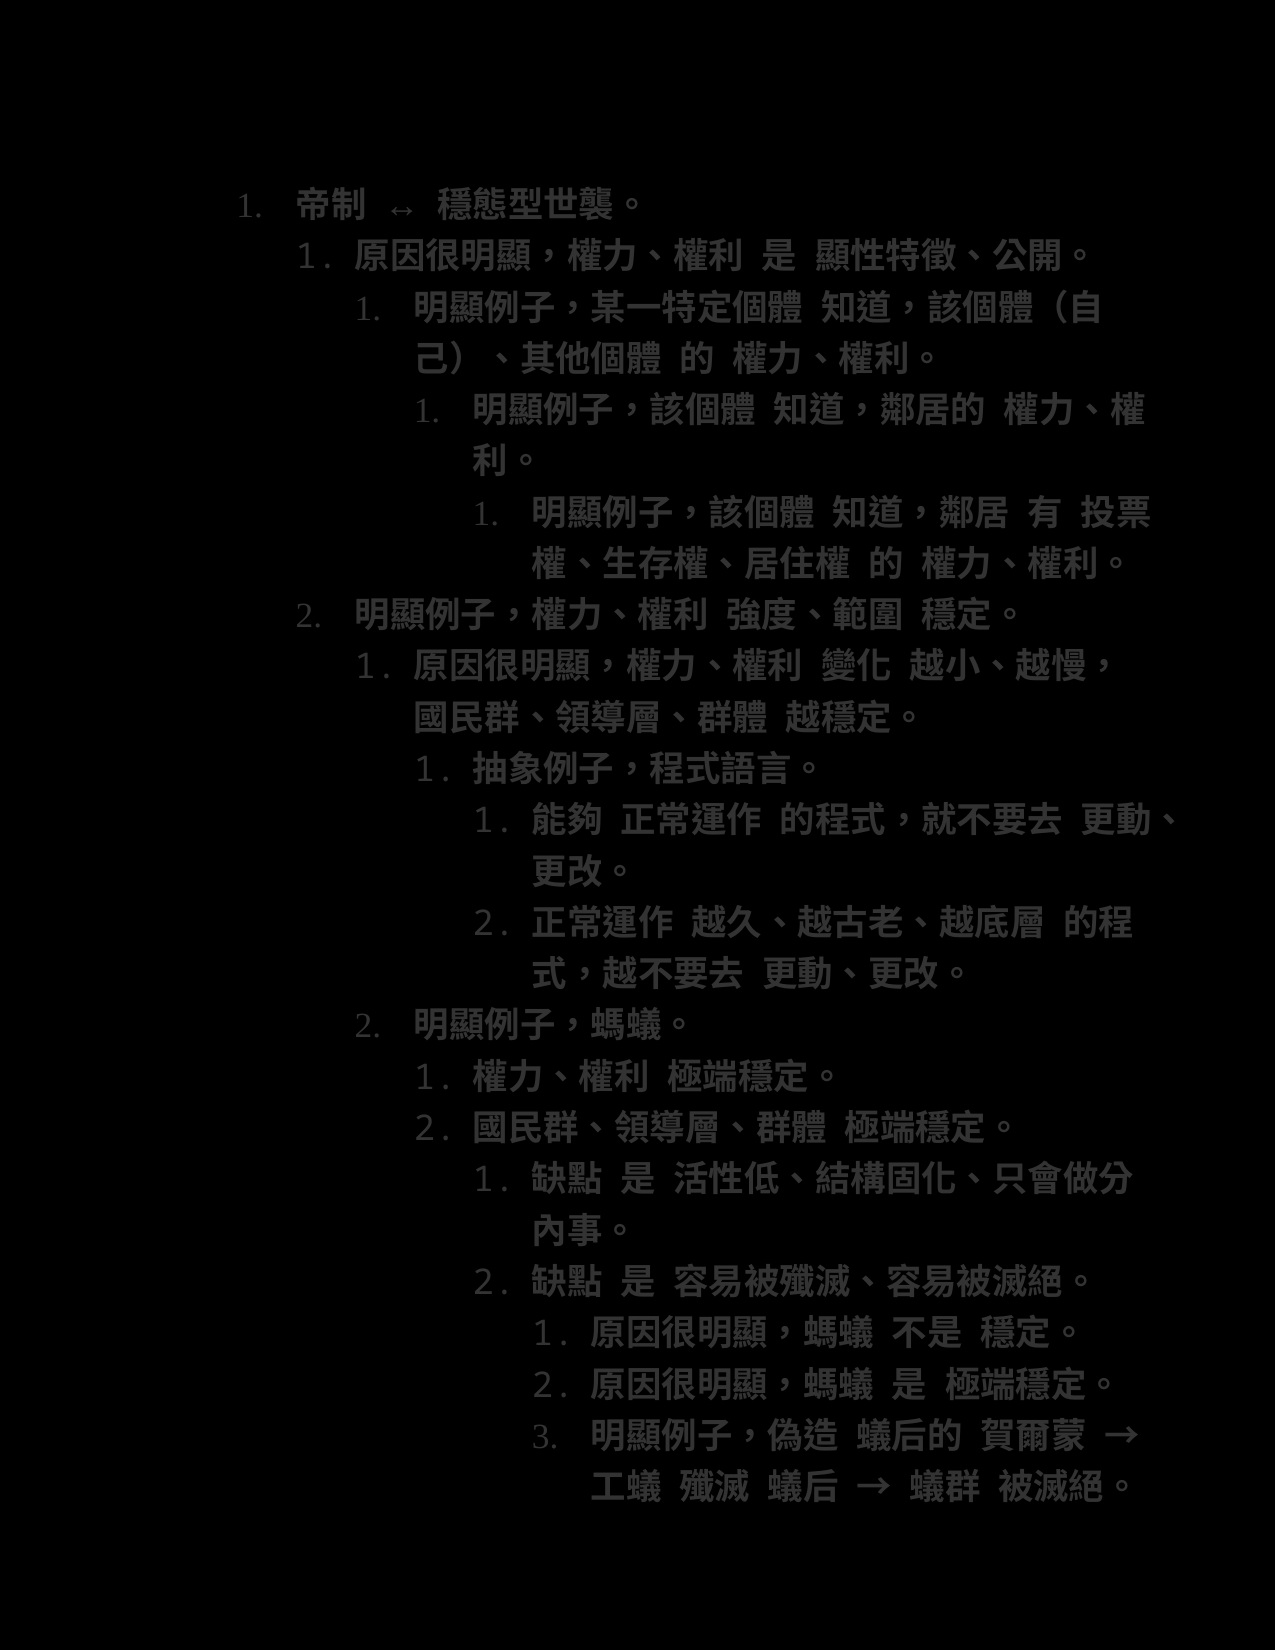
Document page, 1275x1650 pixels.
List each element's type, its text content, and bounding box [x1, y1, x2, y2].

list 明顯例子，螞蟻。 [354, 997, 1157, 1048]
list 權力、權利 極端穩定。 [413, 1048, 1157, 1099]
list 缺點 是 活性低、結構固化、只會做分內事。 [472, 1151, 1157, 1253]
list 明顯例子，某一特定個體 知道，該個體（自己）、其他個體 的 權力、權利。 [354, 279, 1157, 381]
list 明顯例子，該個體 知道，鄰居的 權力、權利。 [413, 381, 1157, 484]
list 明顯例子，該個體 知道，鄰居 有 投票權、生存權、居住權 的 權力、權利。 [472, 484, 1157, 586]
list 抽象例子，程式語言。 [413, 740, 1157, 792]
list 原因很明顯，螞蟻 是 極端穩定。 [532, 1356, 1157, 1407]
list 原因很明顯，權力、權利 變化 越小、越慢，國民群、領導層、群體 越穩定。 [354, 638, 1157, 740]
list 明顯例子，偽造 蟻后的 賀爾蒙 → 工蟻 殲滅 蟻后 → 蟻群 被滅絕。 [532, 1407, 1157, 1510]
list 原因很明顯，螞蟻 不是 穩定。 [532, 1305, 1157, 1356]
list 帝制 ↔ 穩態型世襲。 [236, 176, 1157, 228]
list 正常運作 越久、越古老、越底層 的程式，越不要去 更動、更改。 [472, 894, 1157, 997]
list 缺點 是 容易被殲滅、容易被滅絕。 [472, 1253, 1157, 1305]
list 明顯例子，權力、權利 強度、範圍 穩定。 [295, 586, 1157, 638]
list 原因很明顯，權力、權利 是 顯性特徵、公開。 [295, 228, 1157, 279]
list 國民群、領導層、群體 極端穩定。 [413, 1099, 1157, 1151]
list 能夠 正常運作 的程式，就不要去 更動、更改。 [472, 792, 1157, 894]
